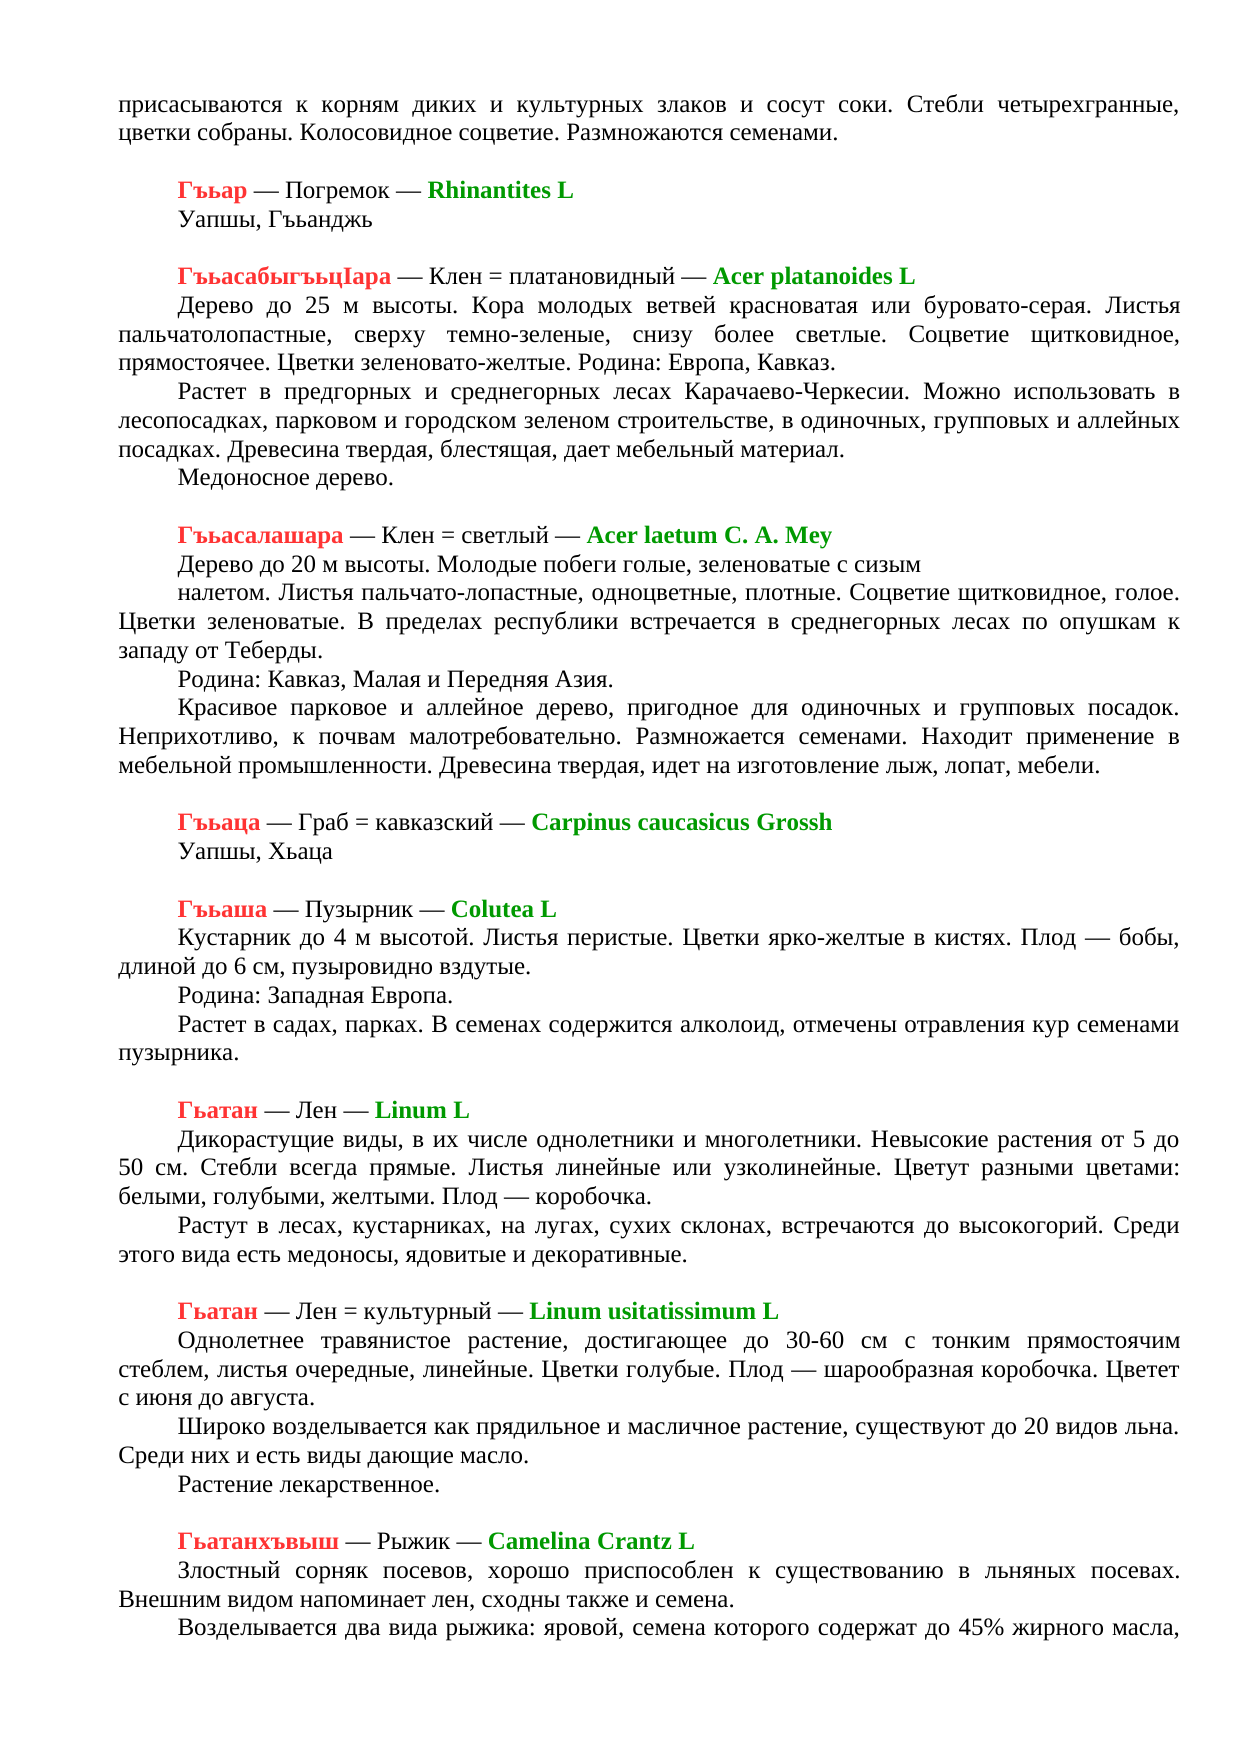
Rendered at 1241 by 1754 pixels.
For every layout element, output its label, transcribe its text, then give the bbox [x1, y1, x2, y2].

text Гъьаца — Граб = кавказский — Carpinus caucasicus Grossh [118, 807, 1181, 836]
text Гьатан — Лен — Linum L [118, 1095, 1181, 1124]
text Родина: Западная Европа. [118, 980, 1181, 1009]
text Гъьаша — Пузырник — Colutea L [118, 894, 1181, 922]
text Красивое парковое и аллейное дерево, пригодное для одиночных и групповых посадок. Неприхотливо, к почвам малотребовательно. Размножается семенами. Находит применение в мебельной промышленности. Древесина твердая, идет на изготовление лыж, лопат, мебели. [118, 692, 1181, 779]
text Родина: Кавказ, Малая и Передняя Азия. [118, 664, 1181, 692]
text Уапшы, Гъьанджь [118, 204, 1181, 232]
text присасываются к корням диких и культурных злаков и сосут соки. Стебли четырехгранные, цветки собраны. Колосовидное соцветие. Размножаются семенами. [118, 89, 1181, 146]
text Гъьасалашара — Клен = светлый — Acer laetum C. A. Mey [118, 520, 1181, 549]
text Уапшы, Хьаца [118, 836, 1181, 865]
text Дерево до 25 м высоты. Кора молодых ветвей красноватая или буровато-серая. Листья пальчатолопастные, сверху темно-зеленые, снизу более светлые. Соцветие щитковидное, прямостоячее. Цветки зеленовато-желтые. Родина: Европа, Кавказ. [118, 290, 1181, 376]
text Однолетнее травянистое растение, достигающее до 30-60 см с тонким прямостоячим стеблем, листья очередные, линейные. Цветки голубые. Плод — шарообразная коробочка. Цветет с июня до августа. [118, 1325, 1181, 1411]
text Медоносное дерево. [118, 462, 1181, 491]
text Дикорастущие виды, в их числе однолетники и многолетники. Невысокие растения от 5 до 50 см. Стебли всегда прямые. Листья линейные или узколинейные. Цветут разными цветами: белыми, голубыми, желтыми. Плод — коробочка. [118, 1124, 1181, 1210]
text Злостный сорняк посевов, хорошо приспособлен к существованию в льняных посевах. Внешним видом напоминает лен, сходны также и семена. [118, 1555, 1181, 1612]
text налетом. Листья пальчато-лопастные, одноцветные, плотные. Соцветие щитковидное, голое. Цветки зеленоватые. В пределах республики встречается в среднегорных лесах по опушкам к западу от Теберды. [118, 577, 1181, 664]
text Растет в садах, парках. В семенах содержится алколоид, отмечены отравления кур семенами пузырника. [118, 1009, 1181, 1066]
text Кустарник до 4 м высотой. Листья перистые. Цветки ярко-желтые в кистях. Плод — бобы, длиной до 6 см, пузыровидно вздутые. [118, 922, 1181, 980]
text Растение лекарственное. [118, 1469, 1181, 1497]
text Растет в предгорных и среднегорных лесах Карачаево-Черкесии. Можно использовать в лесопосадках, парковом и городском зеленом строительстве, в одиночных, групповых и аллейных посадках. Древесина твердая, блестящая, дает мебельный материал. [118, 376, 1181, 462]
text Гьатан — Лен = культурный — Linum usitatissimum L [118, 1296, 1181, 1325]
text Гьатанхъвыш — Рыжик — Camelina Crantz L [118, 1526, 1181, 1555]
text Гъьар — Погремок — Rhinantites L [118, 175, 1181, 204]
text Возделывается два вида рыжика: яровой, семена которого содержат до 45% жирного масла, [118, 1612, 1181, 1641]
text Широко возделывается как прядильное и масличное растение, существуют до 20 видов льна. Среди них и есть виды дающие масло. [118, 1411, 1181, 1469]
text Дерево до 20 м высоты. Молодые побеги голые, зеленоватые с сизым [118, 549, 1181, 577]
text Растут в лесах, кустарниках, на лугах, сухих склонах, встречаются до высокогорий. Среди этого вида есть медоносы, ядовитые и декоративные. [118, 1210, 1181, 1267]
text ГъьасабыгъьцIара — Клен = платановидный — Acer platanoides L [118, 261, 1181, 290]
